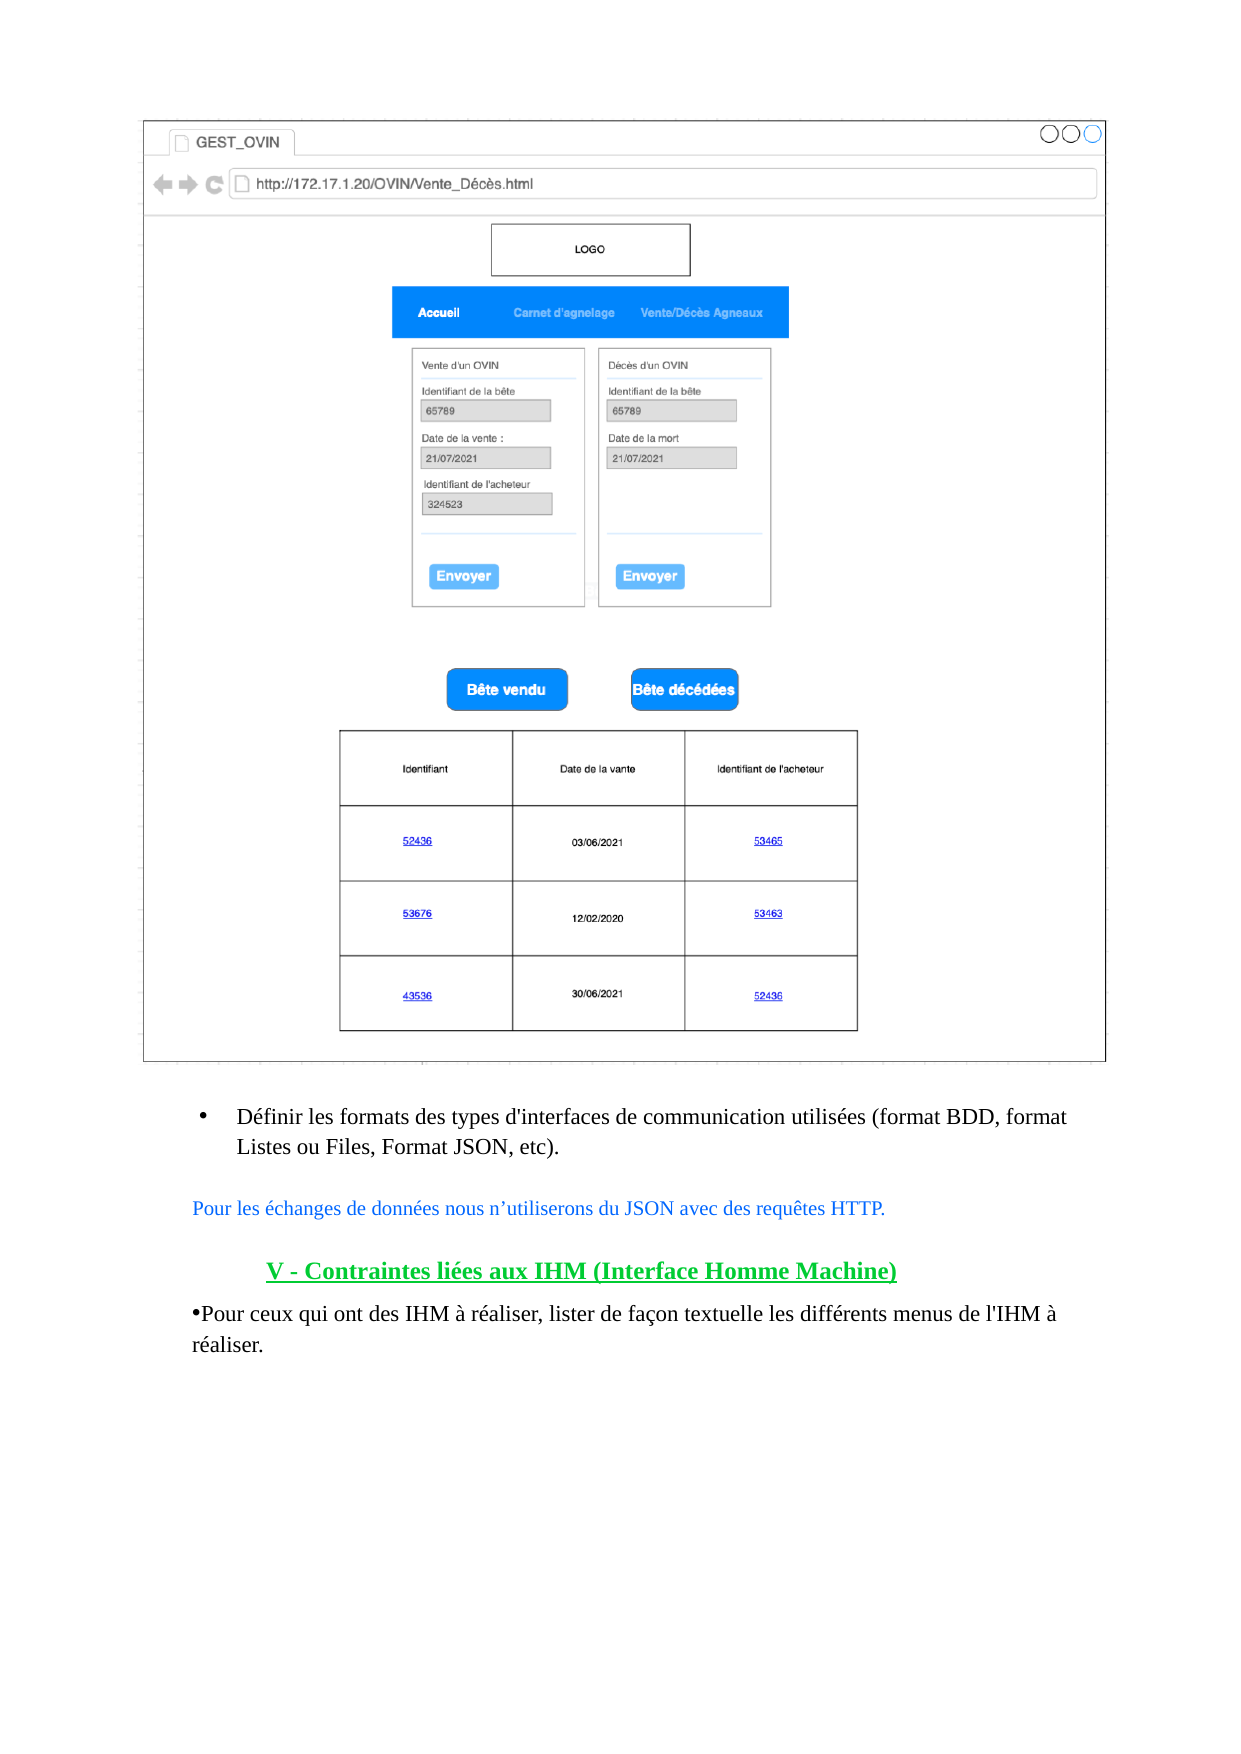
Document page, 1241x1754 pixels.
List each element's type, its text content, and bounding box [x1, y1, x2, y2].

list Pour ceux qui ont des IHM à réaliser, lister de façon textuelle les différents menus de l'IHM à réaliser. [118, 1300, 1122, 1357]
subtitle V - Contraintes liées aux IHM (Interface Homme Machine) [118, 1245, 1122, 1288]
text Pour les échanges de données nous n’utiliserons du JSON avec des requêtes HTTP. [118, 1194, 1122, 1220]
picture [161, 118, 1111, 1069]
list Définir les formats des types d'interfaces de communication utilisées (format BDD, format Listes ou Files, Format JSON, etc). [199, 1103, 1122, 1160]
